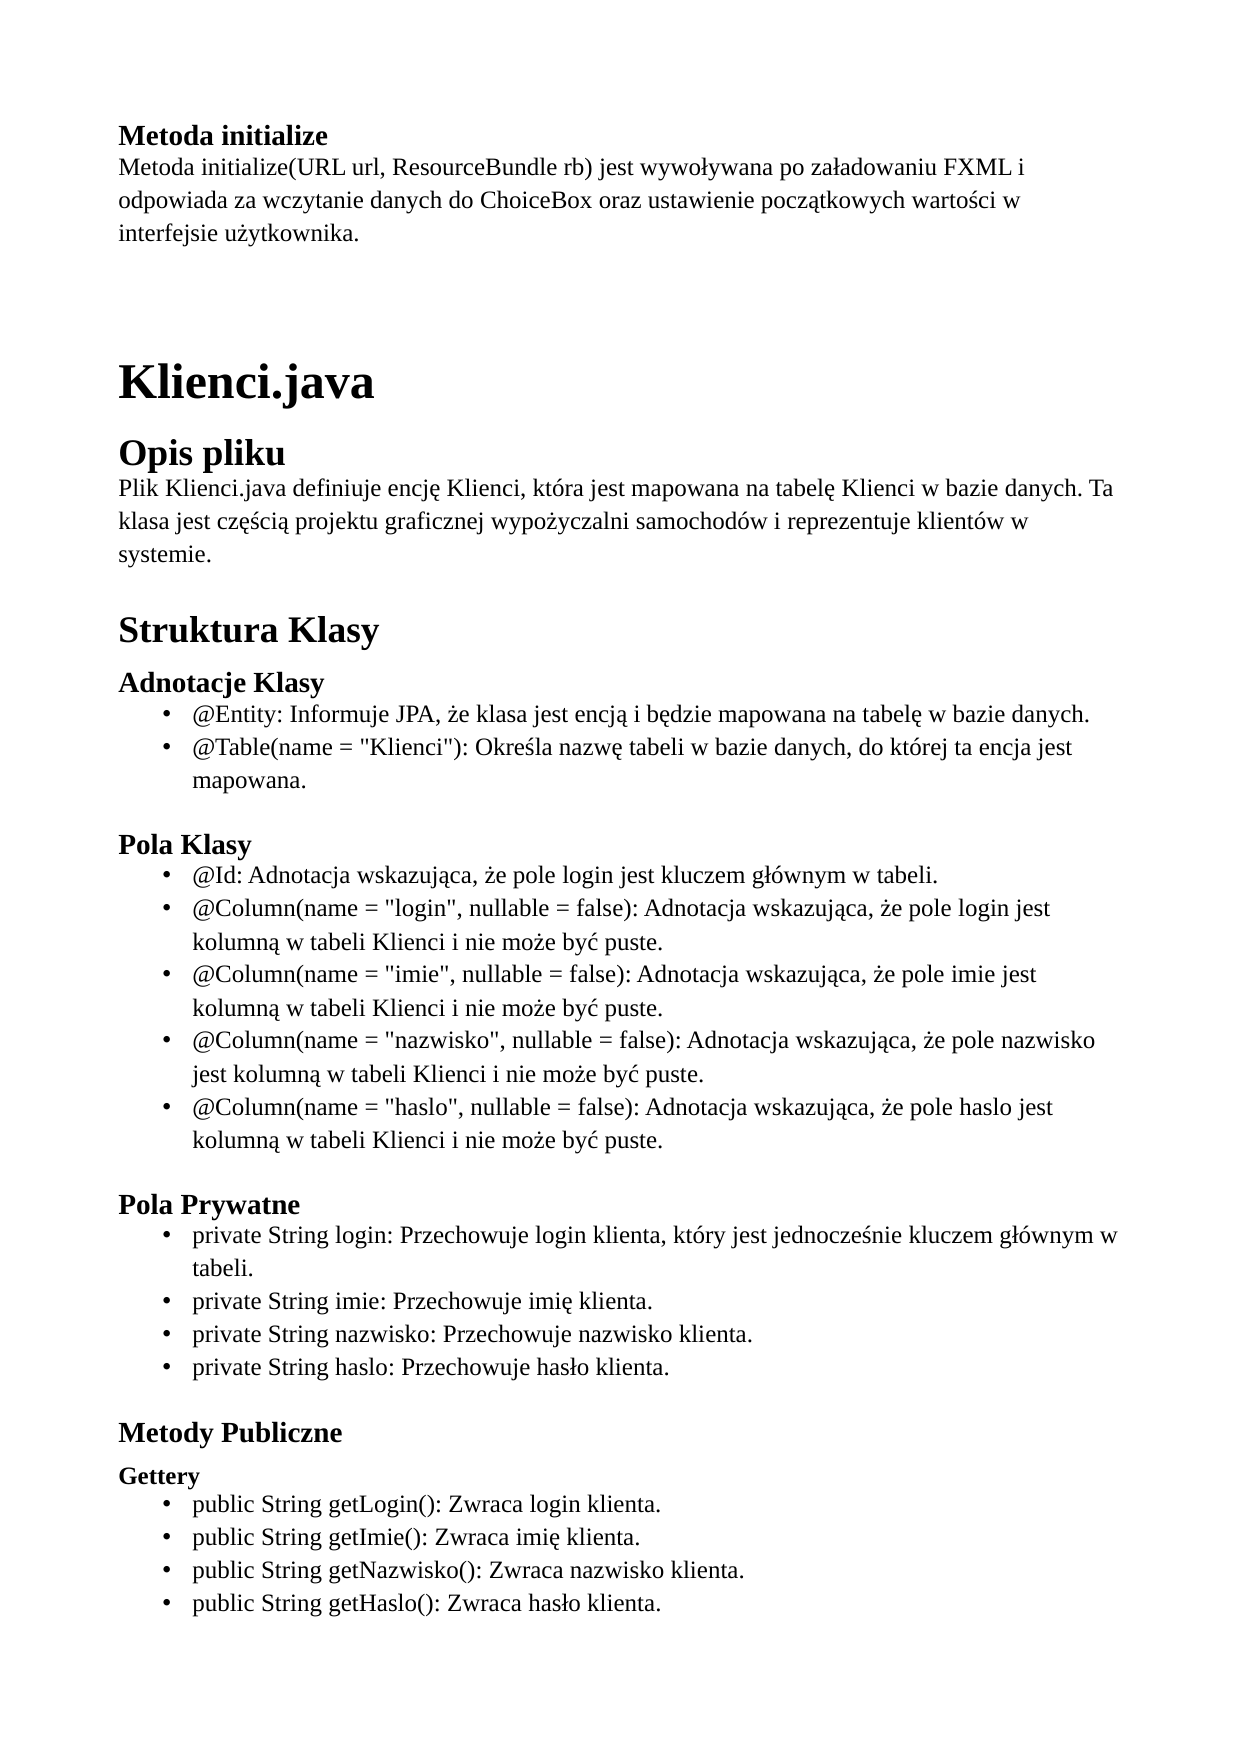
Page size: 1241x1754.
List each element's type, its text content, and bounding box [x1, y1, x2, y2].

list private String login: Przechowuje login klienta, który jest jednocześnie kluczem głównym w tabeli. [162, 1220, 1122, 1282]
subtitle Opis pliku [118, 430, 1122, 473]
list public String getHaslo(): Zwraca hasło klienta. [162, 1588, 1122, 1617]
text Plik Klienci.java definiuje encję Klienci, która jest mapowana na tabelę Klienci w bazie danych. Ta klasa jest częścią projektu graficznej wypożyczalni samochodów i reprezentuje klientów w systemie. [118, 473, 1122, 568]
list @Column(name = "login", nullable = false): Adnotacja wskazująca, że pole login jest kolumną w tabeli Klienci i nie może być puste. [162, 893, 1122, 955]
subtitle Struktura Klasy [118, 607, 1122, 651]
list private String imie: Przechowuje imię klienta. [162, 1286, 1122, 1315]
list @Id: Adnotacja wskazująca, że pole login jest kluczem głównym w tabeli. [162, 861, 1122, 889]
subtitle Pola Klasy [118, 827, 1122, 861]
list public String getImie(): Zwraca imię klienta. [162, 1522, 1122, 1551]
list public String getLogin(): Zwraca login klienta. [162, 1489, 1122, 1518]
text Klienci.java [118, 352, 1122, 409]
list @Column(name = "haslo", nullable = false): Adnotacja wskazująca, że pole haslo jest kolumną w tabeli Klienci i nie może być puste. [162, 1092, 1122, 1153]
list @Column(name = "nazwisko", nullable = false): Adnotacja wskazująca, że pole nazwisko jest kolumną w tabeli Klienci i nie może być puste. [162, 1026, 1122, 1087]
list private String nazwisko: Przechowuje nazwisko klienta. [162, 1319, 1122, 1348]
list @Column(name = "imie", nullable = false): Adnotacja wskazująca, że pole imie jest kolumną w tabeli Klienci i nie może być puste. [162, 959, 1122, 1021]
list private String haslo: Przechowuje hasło klienta. [162, 1352, 1122, 1381]
subtitle Metoda initialize [118, 118, 1122, 152]
text Metoda initialize(URL url, ResourceBundle rb) jest wywoływana po załadowaniu FXML i odpowiada za wczytanie danych do ChoiceBox oraz ustawienie początkowych wartości w interfejsie użytkownika. [118, 152, 1122, 246]
list @Entity: Informuje JPA, że klasa jest encją i będzie mapowana na tabelę w bazie danych. [162, 699, 1122, 727]
subtitle Pola Prywatne [118, 1187, 1122, 1220]
list public String getNazwisko(): Zwraca nazwisko klienta. [162, 1556, 1122, 1584]
subtitle Adnotacje Klasy [118, 665, 1122, 699]
subtitle Metody Publiczne [118, 1415, 1122, 1448]
subtitle Gettery [118, 1461, 1122, 1489]
list @Table(name = "Klienci"): Określa nazwę tabeli w bazie danych, do której ta encja jest mapowana. [162, 732, 1122, 793]
